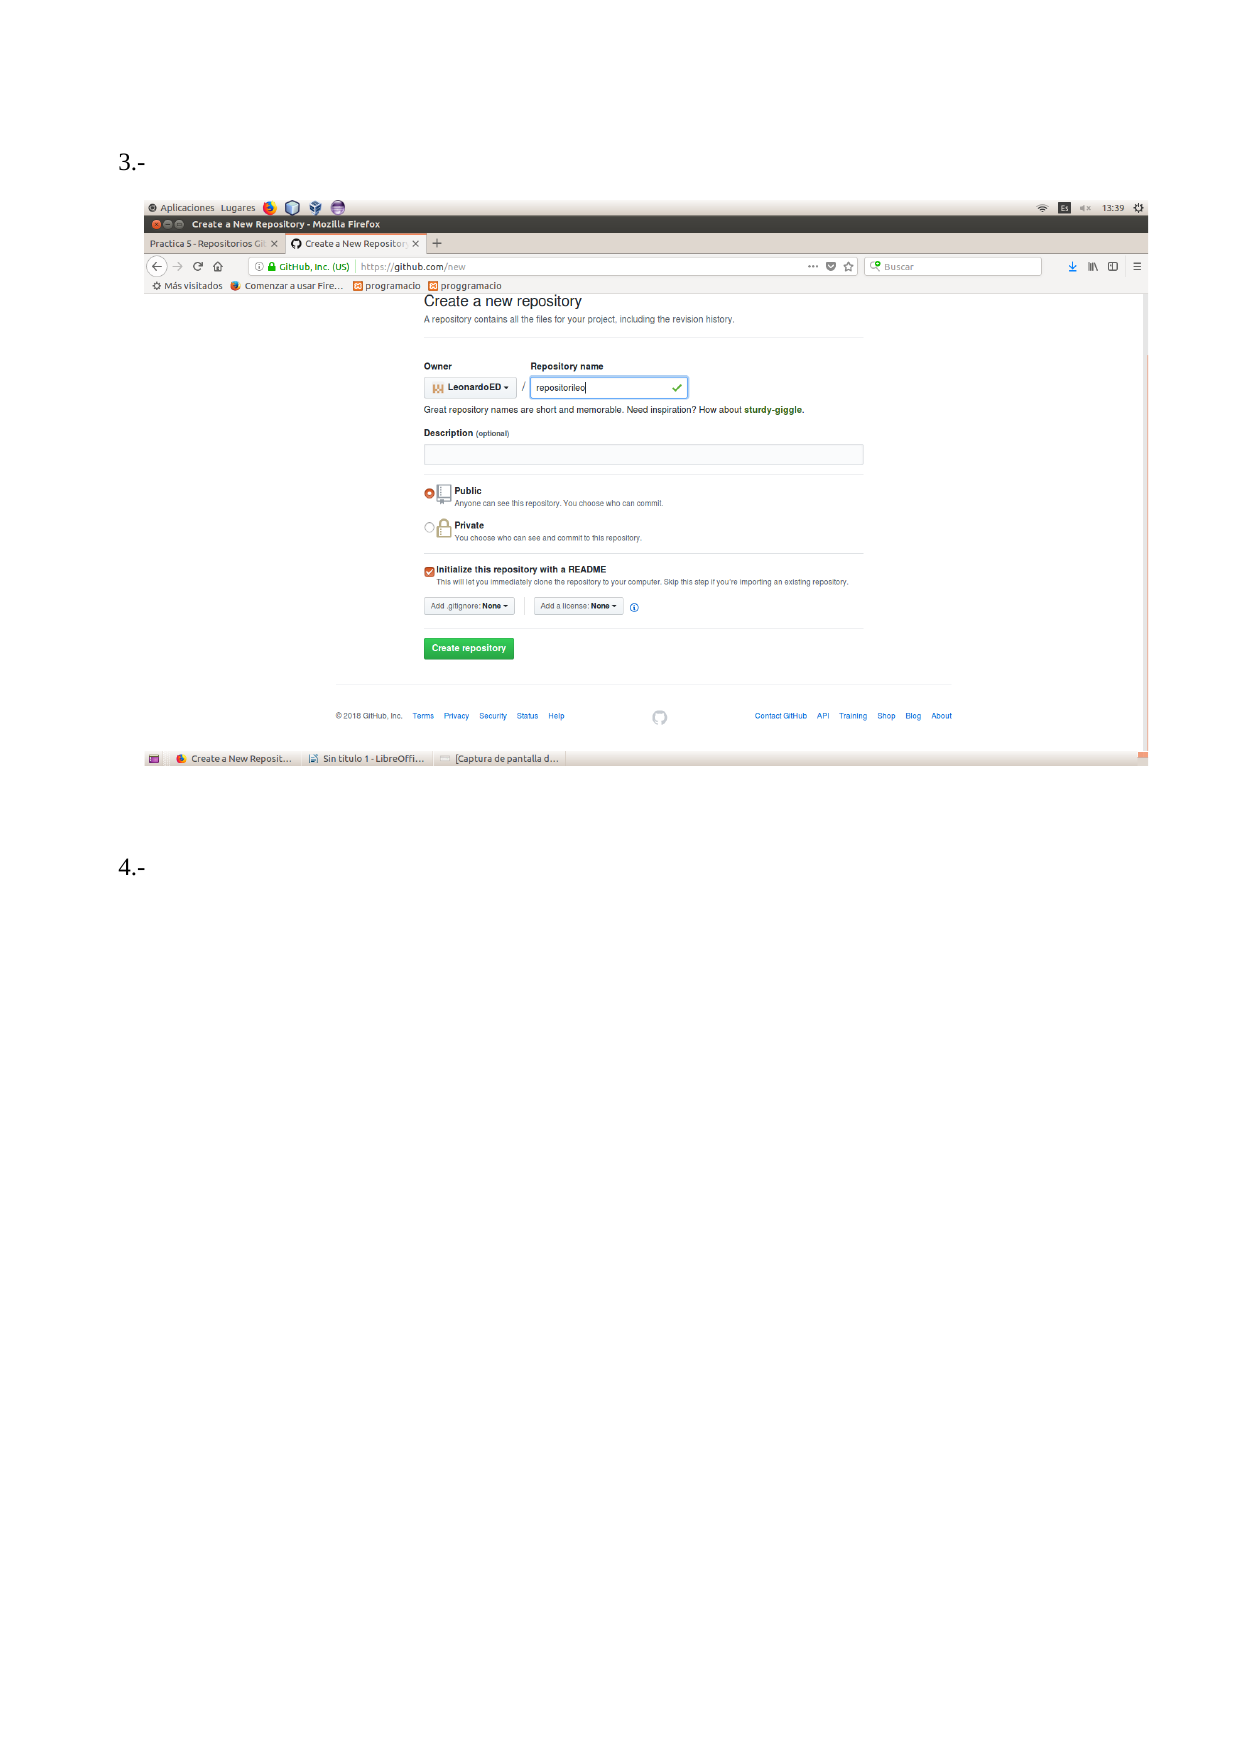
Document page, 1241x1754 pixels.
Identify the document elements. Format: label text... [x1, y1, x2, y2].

text 4.- [118, 852, 1122, 880]
text 3.- [118, 147, 1122, 176]
picture [144, 200, 1149, 766]
